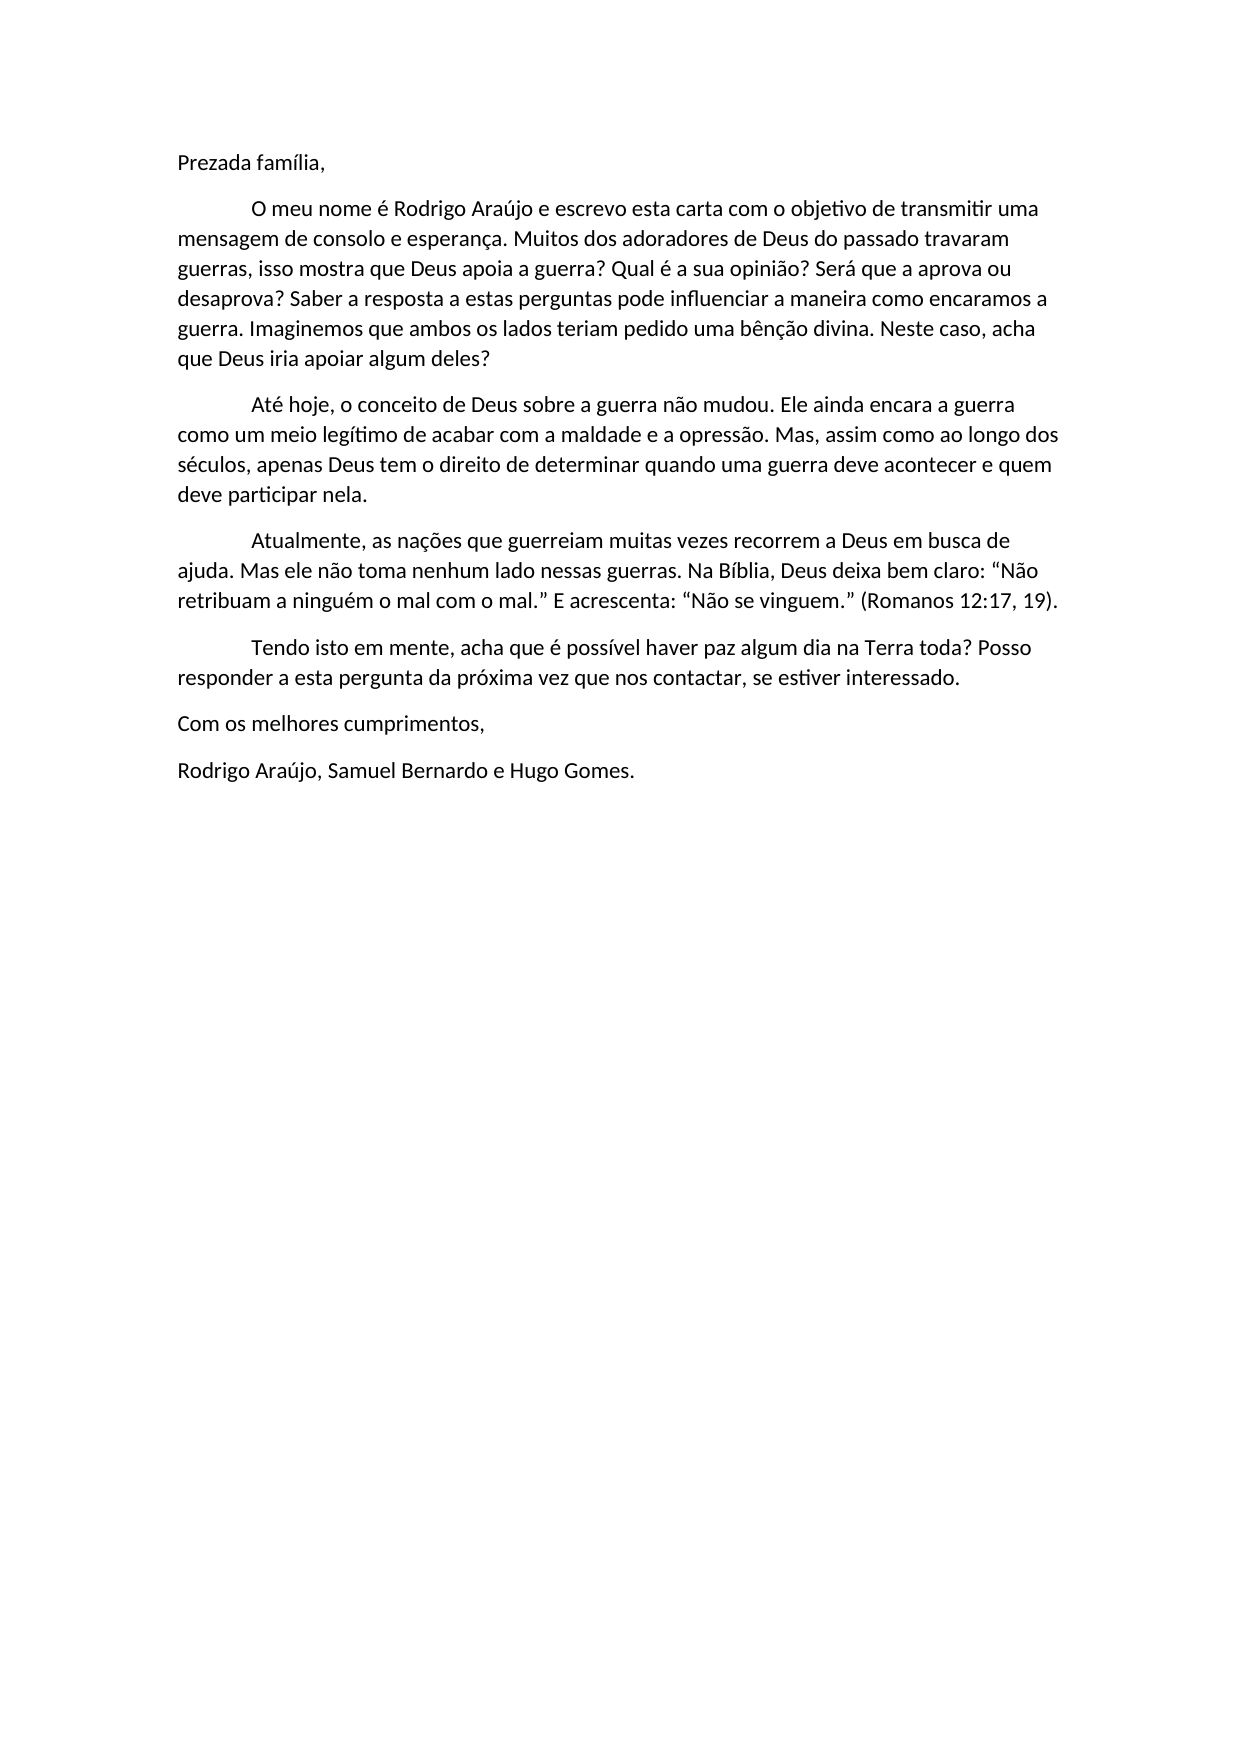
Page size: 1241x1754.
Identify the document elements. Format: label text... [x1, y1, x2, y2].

text Rodrigo Araújo, Samuel Bernardo e Hugo Gomes. [177, 756, 1063, 784]
text Até hoje, o conceito de Deus sobre a guerra não mudou. Ele ainda encara a guerra como um meio legítimo de acabar com a maldade e a opressão. Mas, assim como ao longo dos séculos, apenas Deus tem o direito de determinar quando uma guerra deve acontecer e quem deve participar nela. [177, 390, 1063, 508]
text Com os melhores cumprimentos, [177, 709, 1063, 737]
text Atualmente, as nações que guerreiam muitas vezes recorrem a Deus em busca de ajuda. Mas ele não toma nenhum lado nessas guerras. Na Bíblia, Deus deixa bem claro: “Não retribuam a ninguém o mal com o mal.” E acrescenta: “Não se vinguem.” (Romanos 12:17, 19). [177, 526, 1063, 614]
text Tendo isto em mente, acha que é possível haver paz algum dia na Terra toda? Posso responder a esta pergunta da próxima vez que nos contactar, se estiver interessado. [177, 633, 1063, 691]
text O meu nome é Rodrigo Araújo e escrevo esta carta com o objetivo de transmitir uma mensagem de consolo e esperança. Muitos dos adoradores de Deus do passado travaram guerras, isso mostra que Deus apoia a guerra? Qual é a sua opinião? Será que a aprova ou desaprova? Saber a resposta a estas perguntas pode influenciar a maneira como encaramos a guerra. Imaginemos que ambos os lados teriam pedido uma bênção divina. Neste caso, acha que Deus iria apoiar algum deles? [177, 194, 1063, 372]
text Prezada família, [177, 148, 1063, 176]
